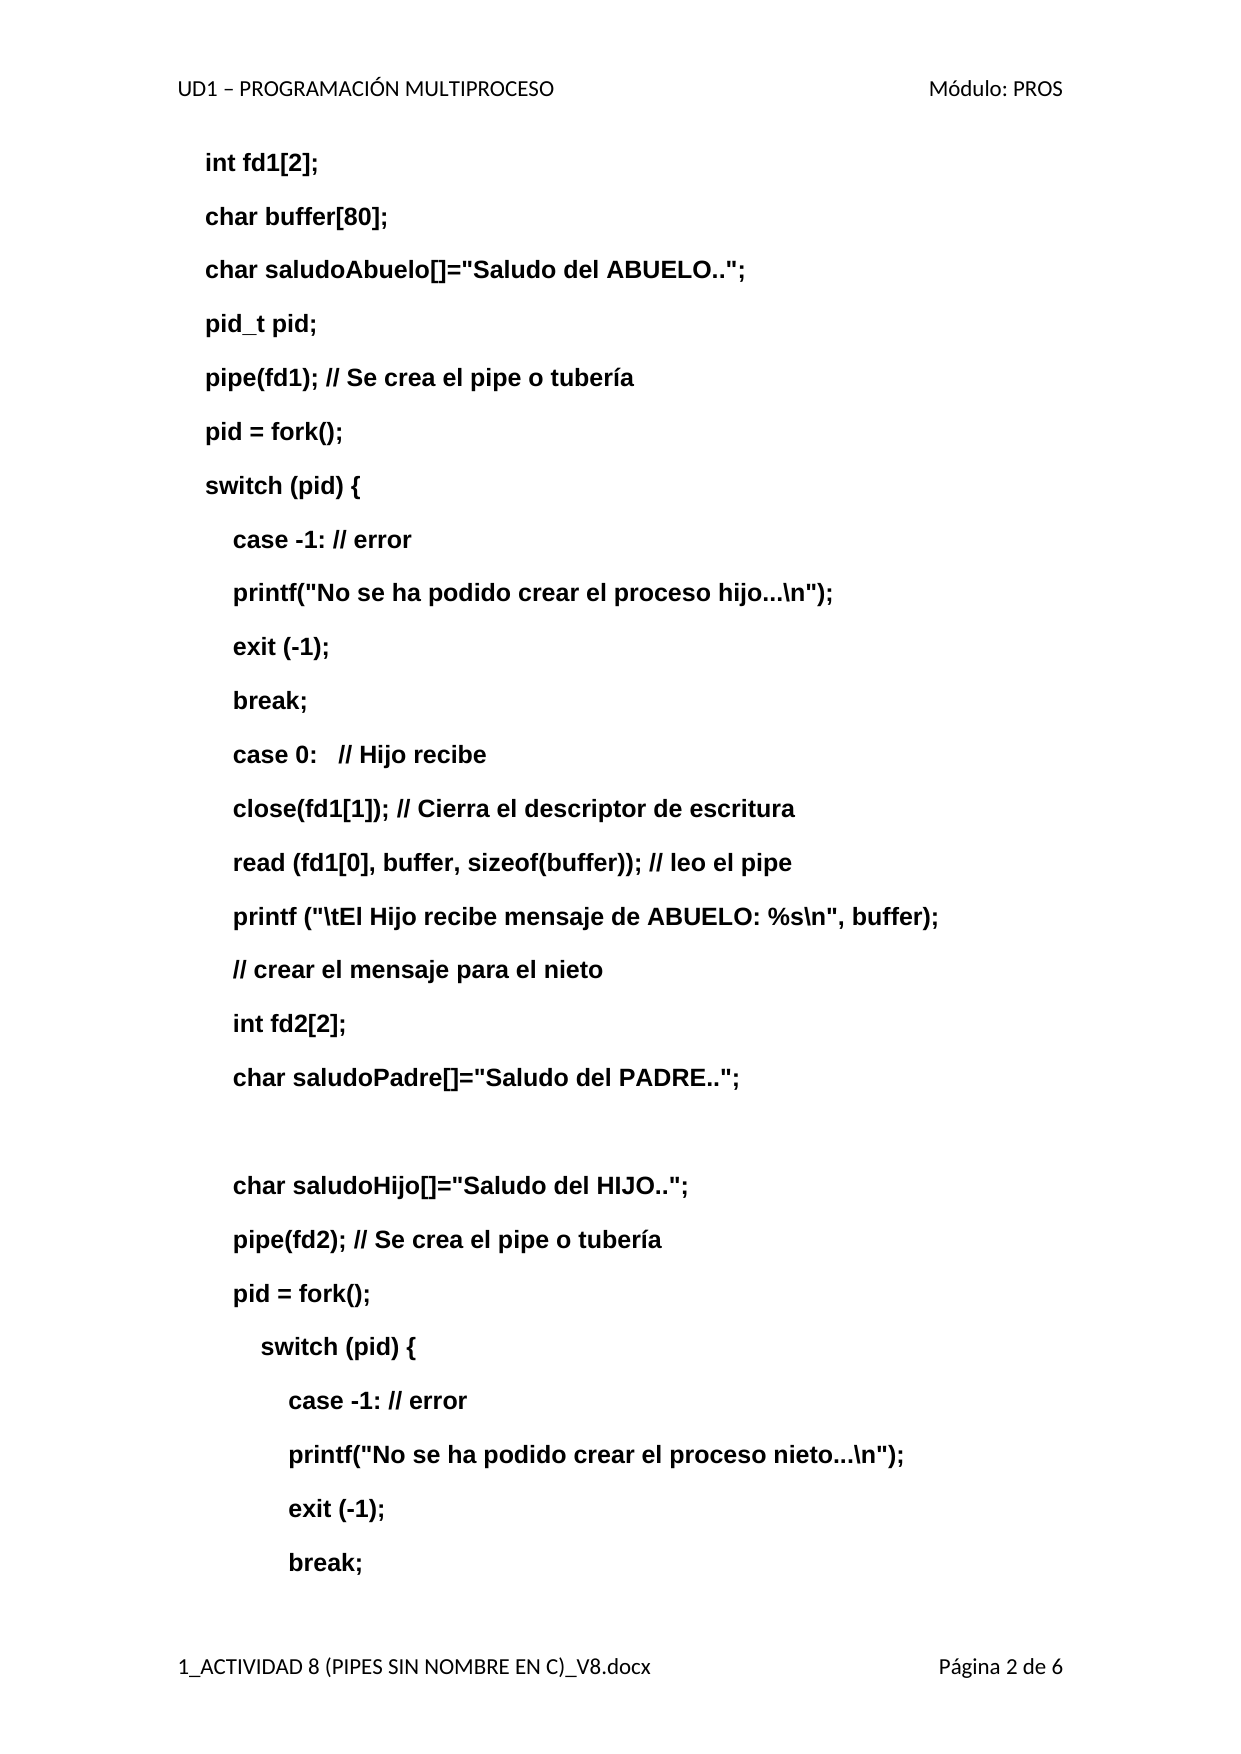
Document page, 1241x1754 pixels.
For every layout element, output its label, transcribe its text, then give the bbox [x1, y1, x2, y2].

text pid = fork(); [177, 1278, 1063, 1307]
text printf ("\tEl Hijo recibe mensaje de ABUELO: %s\n", buffer); [177, 902, 1063, 930]
text printf("No se ha podido crear el proceso nieto...\n"); [177, 1440, 1063, 1469]
text printf("No se ha podido crear el proceso hijo...\n"); [177, 578, 1063, 607]
text break; [177, 686, 1063, 715]
text char saludoHijo[]="Saludo del HIJO.."; [177, 1171, 1063, 1199]
text pid_t pid; [177, 309, 1063, 338]
text int fd2[2]; [177, 1009, 1063, 1038]
text read (fd1[0], buffer, sizeof(buffer)); // leo el pipe [177, 848, 1063, 876]
text char buffer[80]; [177, 201, 1063, 230]
text case 0: // Hijo recibe [177, 740, 1063, 769]
text char saludoAbuelo[]="Saludo del ABUELO.."; [177, 255, 1063, 284]
text switch (pid) { [177, 471, 1063, 499]
text case -1: // error [177, 1386, 1063, 1415]
text close(fd1[1]); // Cierra el descriptor de escritura [177, 794, 1063, 823]
text int fd1[2]; [177, 148, 1063, 176]
text exit (-1); [177, 632, 1063, 661]
text switch (pid) { [177, 1332, 1063, 1361]
text pipe(fd1); // Se crea el pipe o tubería [177, 363, 1063, 392]
text break; [177, 1548, 1063, 1577]
text // crear el mensaje para el nieto [177, 955, 1063, 984]
text pid = fork(); [177, 417, 1063, 446]
text exit (-1); [177, 1494, 1063, 1523]
text char saludoPadre[]="Saludo del PADRE.."; [177, 1063, 1063, 1092]
text pipe(fd2); // Se crea el pipe o tubería [177, 1225, 1063, 1253]
text case -1: // error [177, 524, 1063, 553]
